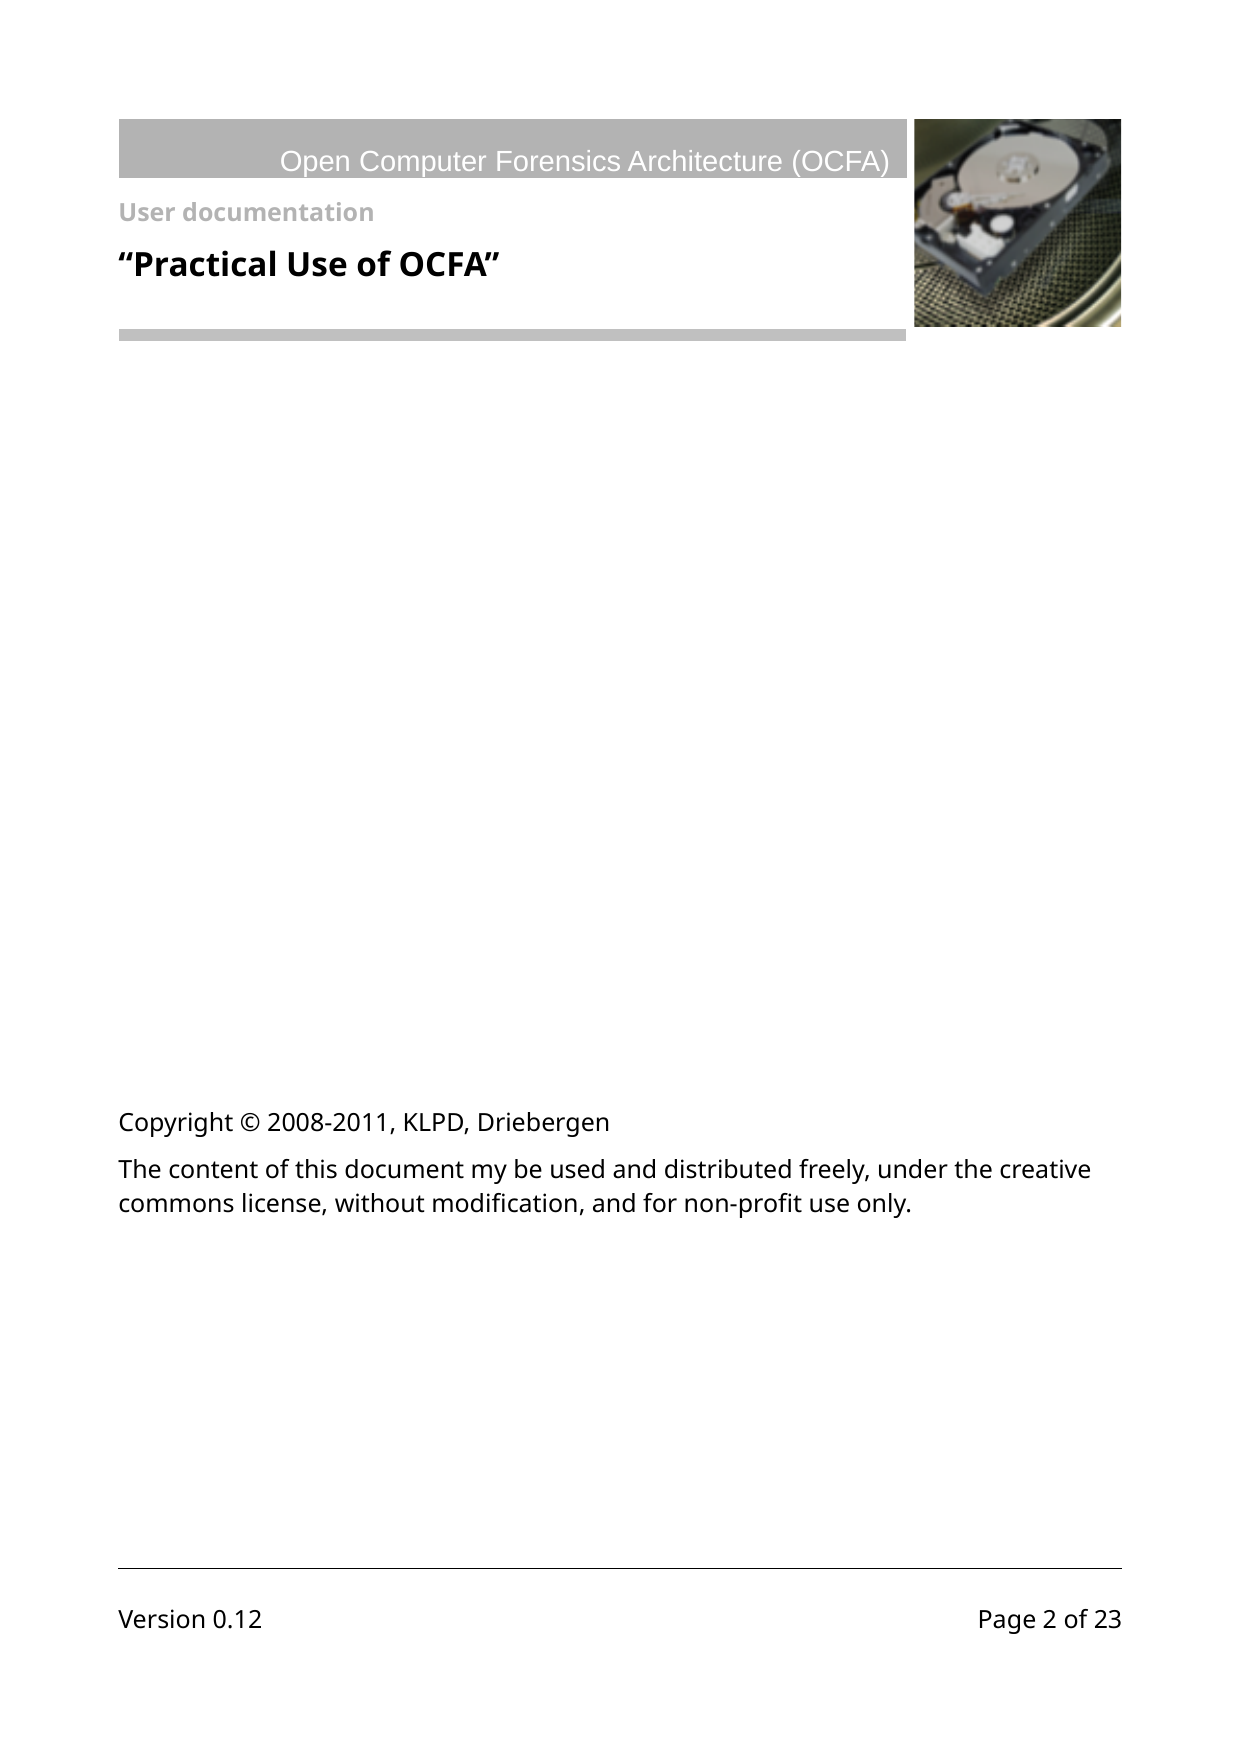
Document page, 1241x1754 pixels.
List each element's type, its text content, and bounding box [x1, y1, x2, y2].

picture [914, 119, 1122, 327]
text Copyright © 2008-2011, KLPD, Driebergen [118, 1105, 1122, 1139]
text The content of this document my be used and distributed freely, under the creative commons license, without modification, and for non-profit use only. [118, 1152, 1122, 1220]
